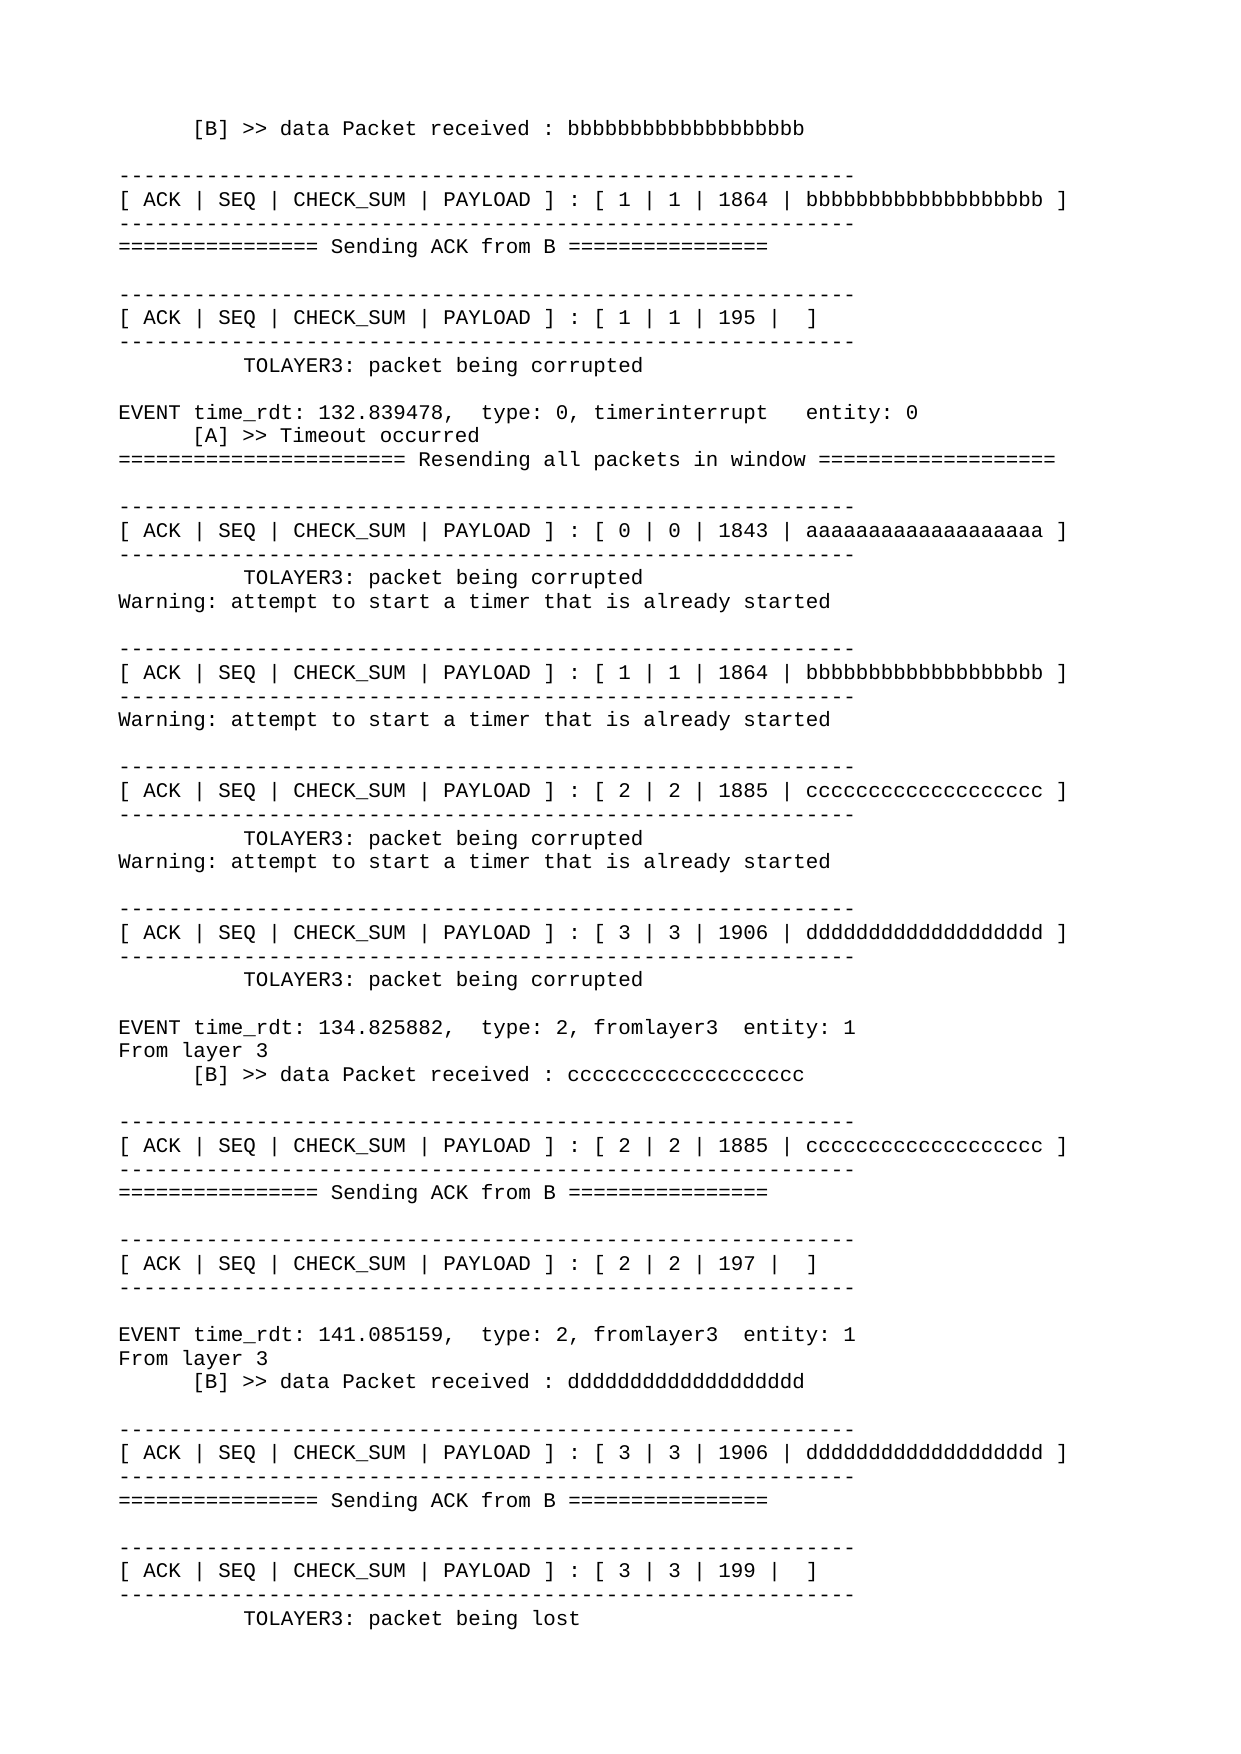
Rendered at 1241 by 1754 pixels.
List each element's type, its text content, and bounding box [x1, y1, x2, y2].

text EVENT time_rdt: 141.085159, type: 2, fromlayer3 entity: 1 [118, 1324, 1122, 1348]
text ----------------------------------------------------------- [118, 757, 1122, 780]
text ----------------------------------------------------------- [118, 1277, 1122, 1300]
text Warning: attempt to start a timer that is already started [118, 591, 1122, 615]
text ----------------------------------------------------------- [118, 331, 1122, 354]
text [ ACK | SEQ | CHECK_SUM | PAYLOAD ] : [ 3 | 3 | 1906 | ddddddddddddddddddd ] [118, 922, 1122, 946]
text ----------------------------------------------------------- [118, 496, 1122, 520]
text ----------------------------------------------------------- [118, 898, 1122, 922]
text ======================= Resending all packets in window =================== [118, 449, 1122, 473]
text [ ACK | SEQ | CHECK_SUM | PAYLOAD ] : [ 2 | 2 | 1885 | ccccccccccccccccccc ] [118, 780, 1122, 804]
text [ ACK | SEQ | CHECK_SUM | PAYLOAD ] : [ 1 | 1 | 1864 | bbbbbbbbbbbbbbbbbbb ] [118, 189, 1122, 213]
text ----------------------------------------------------------- [118, 213, 1122, 236]
text [ ACK | SEQ | CHECK_SUM | PAYLOAD ] : [ 1 | 1 | 1864 | bbbbbbbbbbbbbbbbbbb ] [118, 662, 1122, 686]
text ----------------------------------------------------------- [118, 946, 1122, 969]
text ================ Sending ACK from B ================ [118, 1489, 1122, 1513]
text ----------------------------------------------------------- [118, 638, 1122, 662]
text ----------------------------------------------------------- [118, 1158, 1122, 1182]
text [ ACK | SEQ | CHECK_SUM | PAYLOAD ] : [ 0 | 0 | 1843 | aaaaaaaaaaaaaaaaaaa ] [118, 520, 1122, 544]
text ----------------------------------------------------------- [118, 1584, 1122, 1608]
text Warning: attempt to start a timer that is already started [118, 709, 1122, 733]
text [ ACK | SEQ | CHECK_SUM | PAYLOAD ] : [ 3 | 3 | 199 | ] [118, 1561, 1122, 1584]
text ----------------------------------------------------------- [118, 165, 1122, 189]
text ----------------------------------------------------------- [118, 1419, 1122, 1442]
text ----------------------------------------------------------- [118, 1229, 1122, 1253]
text [ ACK | SEQ | CHECK_SUM | PAYLOAD ] : [ 1 | 1 | 195 | ] [118, 307, 1122, 331]
text TOLAYER3: packet being lost [118, 1608, 1122, 1631]
text ----------------------------------------------------------- [118, 1111, 1122, 1135]
text TOLAYER3: packet being corrupted [118, 827, 1122, 851]
text ----------------------------------------------------------- [118, 544, 1122, 567]
text TOLAYER3: packet being corrupted [118, 969, 1122, 993]
text [ ACK | SEQ | CHECK_SUM | PAYLOAD ] : [ 3 | 3 | 1906 | ddddddddddddddddddd ] [118, 1442, 1122, 1466]
text [B] >> data Packet received : bbbbbbbbbbbbbbbbbbb [118, 118, 1122, 142]
text [ ACK | SEQ | CHECK_SUM | PAYLOAD ] : [ 2 | 2 | 197 | ] [118, 1253, 1122, 1277]
text ----------------------------------------------------------- [118, 284, 1122, 307]
text ----------------------------------------------------------- [118, 1537, 1122, 1561]
text [A] >> Timeout occurred [118, 426, 1122, 449]
text ----------------------------------------------------------- [118, 1466, 1122, 1489]
text EVENT time_rdt: 132.839478, type: 0, timerinterrupt entity: 0 [118, 402, 1122, 426]
text [B] >> data Packet received : ccccccccccccccccccc [118, 1064, 1122, 1088]
text ----------------------------------------------------------- [118, 686, 1122, 709]
text TOLAYER3: packet being corrupted [118, 354, 1122, 378]
text From layer 3 [118, 1348, 1122, 1371]
text From layer 3 [118, 1040, 1122, 1064]
text [ ACK | SEQ | CHECK_SUM | PAYLOAD ] : [ 2 | 2 | 1885 | ccccccccccccccccccc ] [118, 1135, 1122, 1158]
text ================ Sending ACK from B ================ [118, 1182, 1122, 1206]
text EVENT time_rdt: 134.825882, type: 2, fromlayer3 entity: 1 [118, 1017, 1122, 1040]
text Warning: attempt to start a timer that is already started [118, 851, 1122, 875]
text TOLAYER3: packet being corrupted [118, 567, 1122, 591]
text ----------------------------------------------------------- [118, 804, 1122, 827]
text ================ Sending ACK from B ================ [118, 236, 1122, 260]
text [B] >> data Packet received : ddddddddddddddddddd [118, 1371, 1122, 1395]
